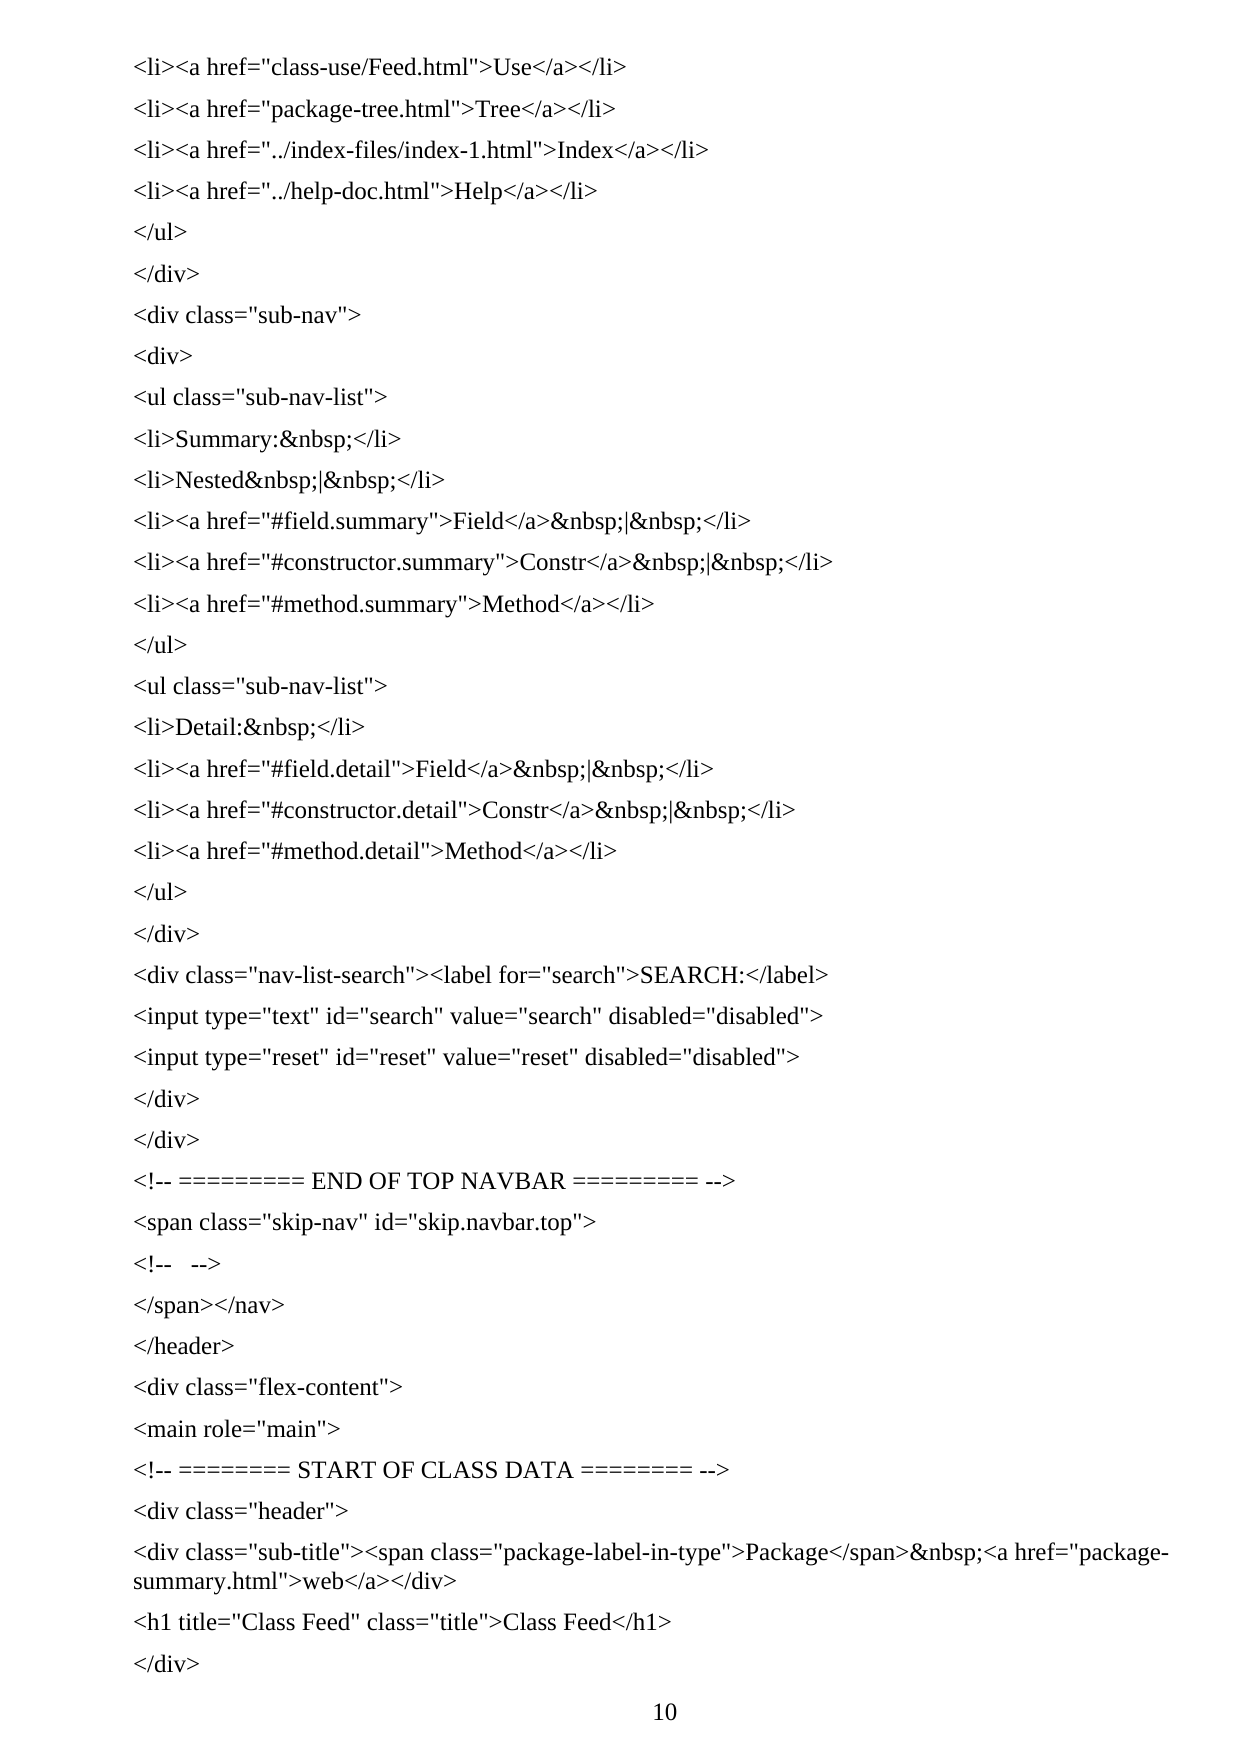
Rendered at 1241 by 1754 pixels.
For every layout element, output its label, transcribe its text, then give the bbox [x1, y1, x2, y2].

text </div> [133, 1084, 1196, 1112]
text <input type="reset" id="reset" value="reset" disabled="disabled"> [133, 1042, 1196, 1071]
text <li><a href="#constructor.detail">Constr</a>&nbsp;|&nbsp;</li> [133, 795, 1196, 824]
text <li><a href="../help-doc.html">Help</a></li> [133, 176, 1196, 205]
text <!-- ========= END OF TOP NAVBAR ========= --> [133, 1166, 1196, 1195]
text <span class="skip-nav" id="skip.navbar.top"> [133, 1207, 1196, 1236]
text </ul> [133, 630, 1196, 659]
text </div> [133, 919, 1196, 947]
text </header> [133, 1331, 1196, 1360]
text <li>Nested&nbsp;|&nbsp;</li> [133, 465, 1196, 494]
text <li><a href="#field.detail">Field</a>&nbsp;|&nbsp;</li> [133, 754, 1196, 782]
text <main role="main"> [133, 1414, 1196, 1442]
text <div class="sub-title"><span class="package-label-in-type">Package</span>&nbsp;<a href="package-summary.html">web</a></div> [133, 1537, 1196, 1595]
text </ul> [133, 217, 1196, 246]
text <li>Summary:&nbsp;</li> [133, 424, 1196, 452]
text <ul class="sub-nav-list"> [133, 671, 1196, 700]
text <li><a href="#field.summary">Field</a>&nbsp;|&nbsp;</li> [133, 506, 1196, 535]
text <!-- ======== START OF CLASS DATA ======== --> [133, 1455, 1196, 1484]
text </div> [133, 1125, 1196, 1154]
text <li><a href="class-use/Feed.html">Use</a></li> [133, 52, 1196, 81]
text <div class="flex-content"> [133, 1372, 1196, 1401]
text <div class="sub-nav"> [133, 300, 1196, 329]
text <li>Detail:&nbsp;</li> [133, 712, 1196, 741]
text <ul class="sub-nav-list"> [133, 382, 1196, 411]
text </ul> [133, 877, 1196, 906]
text <input type="text" id="search" value="search" disabled="disabled"> [133, 1001, 1196, 1030]
text </span></nav> [133, 1290, 1196, 1319]
text <!-- --> [133, 1249, 1196, 1277]
text <div> [133, 341, 1196, 370]
text <li><a href="package-tree.html">Tree</a></li> [133, 94, 1196, 122]
text <li><a href="#method.summary">Method</a></li> [133, 589, 1196, 617]
text <div class="nav-list-search"><label for="search">SEARCH:</label> [133, 960, 1196, 989]
text <h1 title="Class Feed" class="title">Class Feed</h1> [133, 1607, 1196, 1636]
text <li><a href="#constructor.summary">Constr</a>&nbsp;|&nbsp;</li> [133, 547, 1196, 576]
text </div> [133, 259, 1196, 287]
text </div> [133, 1649, 1196, 1677]
text <li><a href="#method.detail">Method</a></li> [133, 836, 1196, 865]
text <li><a href="../index-files/index-1.html">Index</a></li> [133, 135, 1196, 164]
text <div class="header"> [133, 1496, 1196, 1525]
